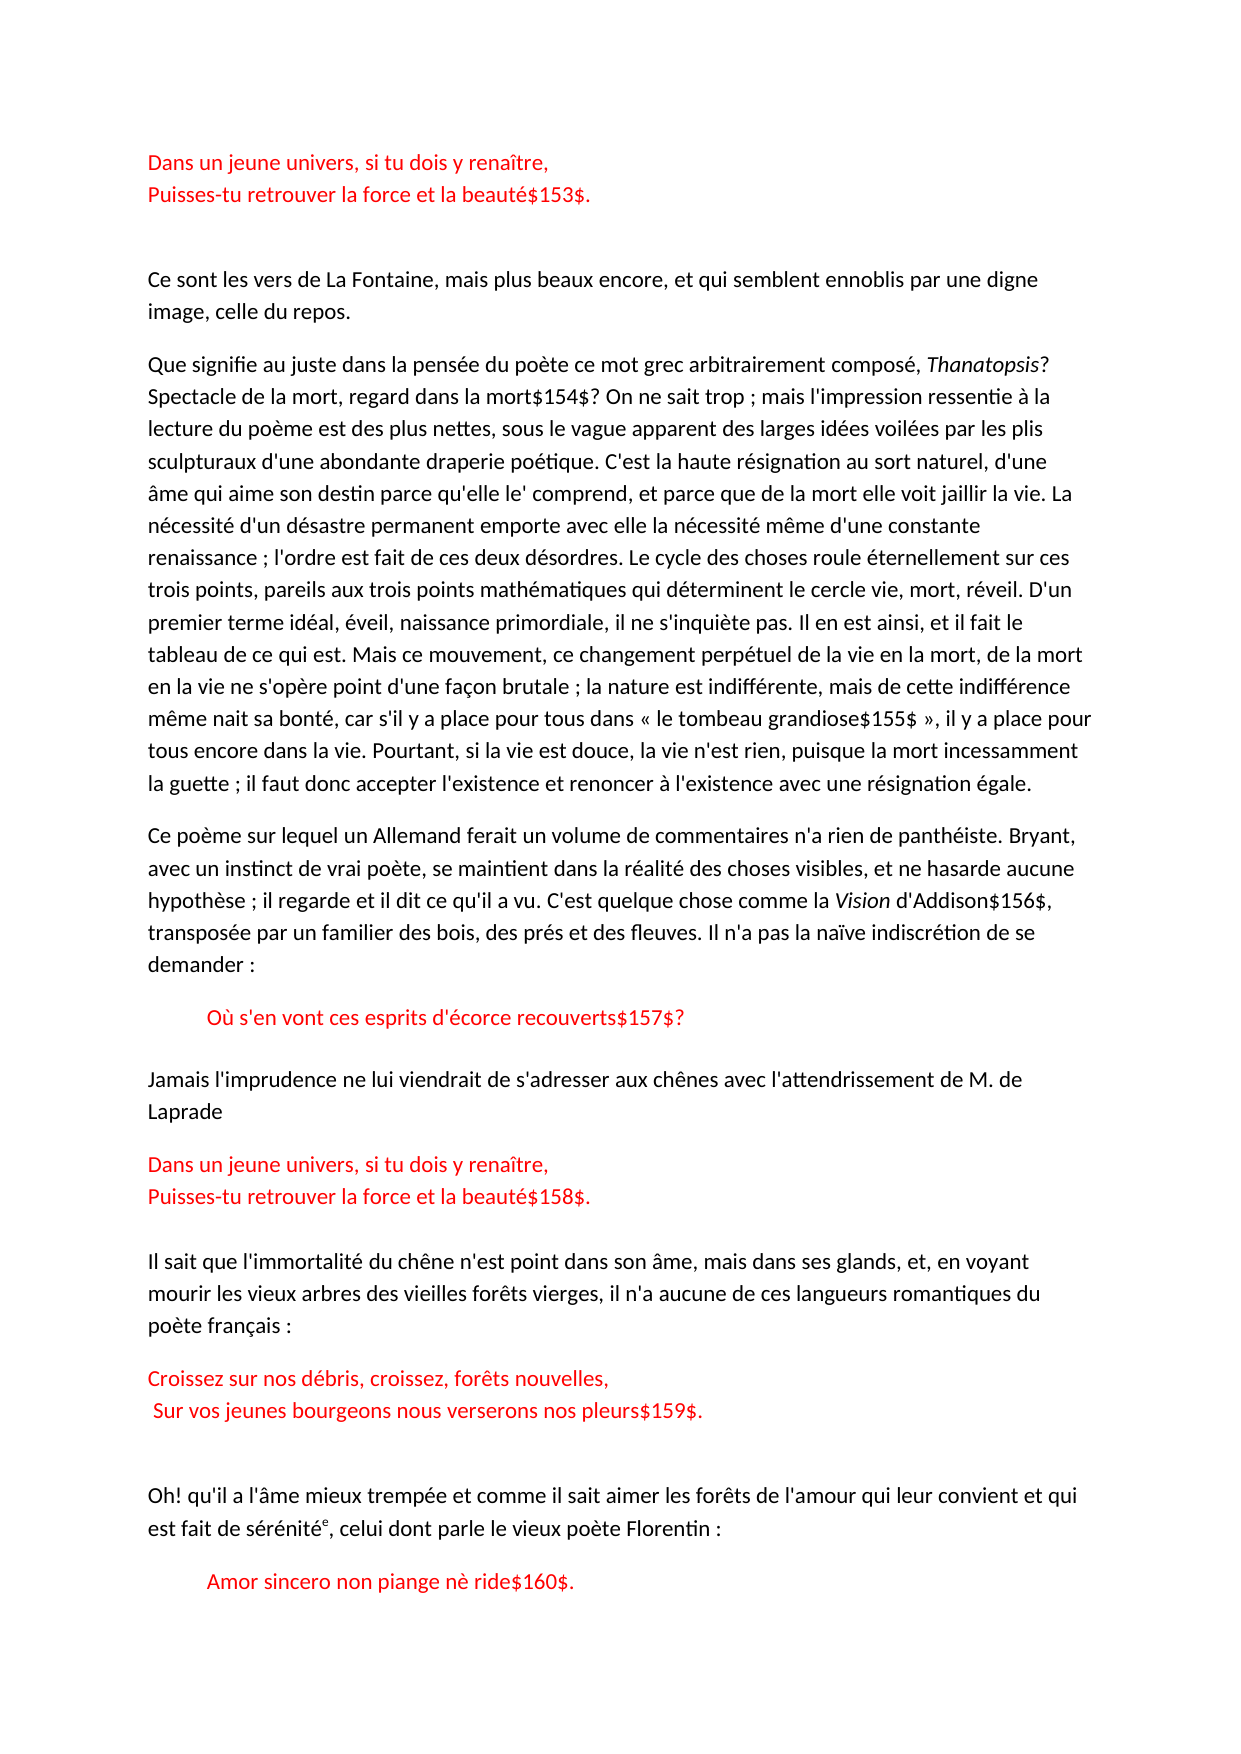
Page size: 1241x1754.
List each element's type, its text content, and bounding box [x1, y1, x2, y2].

text Dans un jeune univers, si tu dois y renaître, [148, 148, 1093, 176]
text Où s'en vont ces esprits d'écorce recouverts$157$? [207, 1003, 1033, 1031]
text Croissez sur nos débris, croissez, forêts nouvelles, [148, 1364, 1093, 1392]
text Puisses-tu retrouver la force et la beauté$153$. [148, 180, 1093, 208]
text Que signifie au juste dans la pensée du poète ce mot grec arbitrairement composé, Thanatopsis? Spectacle de la mort, regard dans la mort$154$? On ne sait trop ; mais l'impression ressentie à la lecture du poème est des plus nettes, sous le vague apparent des larges idées voilées par les plis sculpturaux d'une abondante draperie poétique. C'est la haute résignation au sort naturel, d'une âme qui aime son destin parce qu'elle le' comprend, et parce que de la mort elle voit jaillir la vie. La nécessité d'un désastre permanent emporte avec elle la nécessité même d'une constante renaissance ; l'ordre est fait de ces deux désordres. Le cycle des choses roule éternellement sur ces trois points, pareils aux trois points mathématiques qui déterminent le cercle vie, mort, réveil. D'un premier terme idéal, éveil, naissance primordiale, il ne s'inquiète pas. Il en est ainsi, et il fait le tableau de ce qui est. Mais ce mouvement, ce changement perpétuel de la vie en la mort, de la mort en la vie ne s'opère point d'une façon brutale ; la nature est indifférente, mais de cette indifférence même nait sa bonté, car s'il y a place pour tous dans « le tombeau grandiose$155$ », il y a place pour tous encore dans la vie. Pourtant, si la vie est douce, la vie n'est rien, puisque la mort incessamment la guette ; il faut donc accepter l'existence et renoncer à l'existence avec une résignation égale. [148, 350, 1093, 797]
text Amor sincero non piange nè ride$160$. [207, 1567, 1033, 1595]
text Oh! qu'il a l'âme mieux trempée et comme il sait aimer les forêts de l'amour qui leur convient et qui est fait de sérénité, celui dont parle le vieux poète Florentin : [148, 1482, 1093, 1542]
text Il sait que l'immortalité du chêne n'est point dans son âme, mais dans ses glands, et, en voyant mourir les vieux arbres des vieilles forêts vierges, il n'a aucune de ces langueurs romantiques du poète français : [148, 1247, 1093, 1339]
text Sur vos jeunes bourgeons nous verserons nos pleurs$159$. [148, 1396, 1093, 1424]
text Puisses-tu retrouver la force et la beauté$158$. [148, 1182, 1093, 1211]
text Ce sont les vers de La Fontaine, mais plus beaux encore, et qui semblent ennoblis par une digne image, celle du repos. [148, 265, 1093, 325]
text Dans un jeune univers, si tu dois y renaître, [148, 1150, 1093, 1178]
text Ce poème sur lequel un Allemand ferait un volume de commentaires n'a rien de panthéiste. Bryant, avec un instinct de vrai poète, se maintient dans la réalité des choses visibles, et ne hasarde aucune hypothèse ; il regarde et il dit ce qu'il a vu. C'est quelque chose comme la Vision d'Addison$156$, transposée par un familier des bois, des prés et des fleuves. Il n'a pas la naïve indiscrétion de se demander : [148, 822, 1093, 978]
text Jamais l'imprudence ne lui viendrait de s'adresser aux chênes avec l'attendrissement de M. de Laprade [148, 1065, 1093, 1125]
